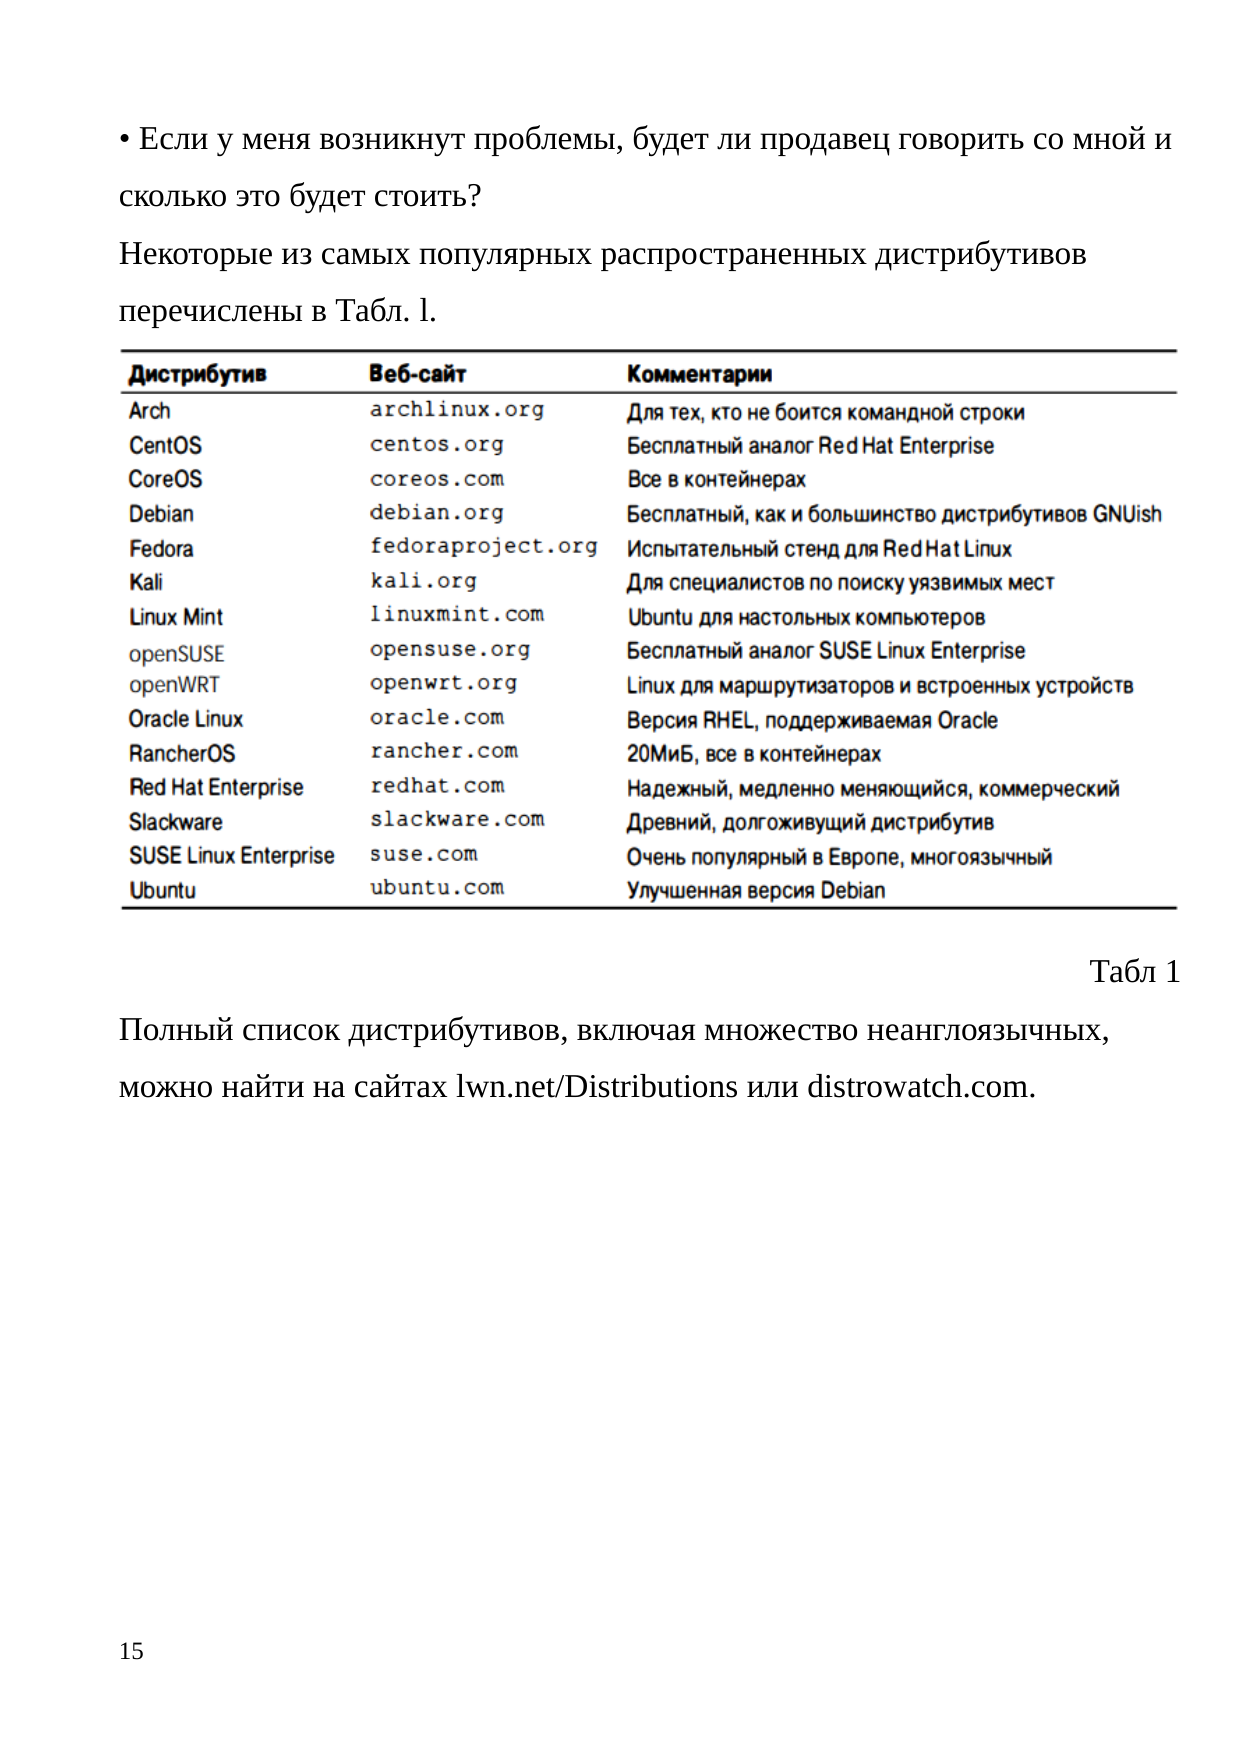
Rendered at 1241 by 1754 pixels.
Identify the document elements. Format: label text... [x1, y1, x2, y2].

picture [118, 348, 1182, 914]
text Табл 1 [119, 914, 1181, 990]
text Некоторые из самых популярных распространенных дистрибутивов перечислены в Табл. l. [119, 233, 1181, 329]
text • Если у меня возникнут проблемы, будет ли продавец говорить со мной и сколько это будет стоить? [119, 118, 1181, 214]
text Полный список дистрибутивов, включая множество неанглоязычных, можно найти на сайтах lwn.net/Distributions или distrowatch.com. [119, 1009, 1181, 1105]
